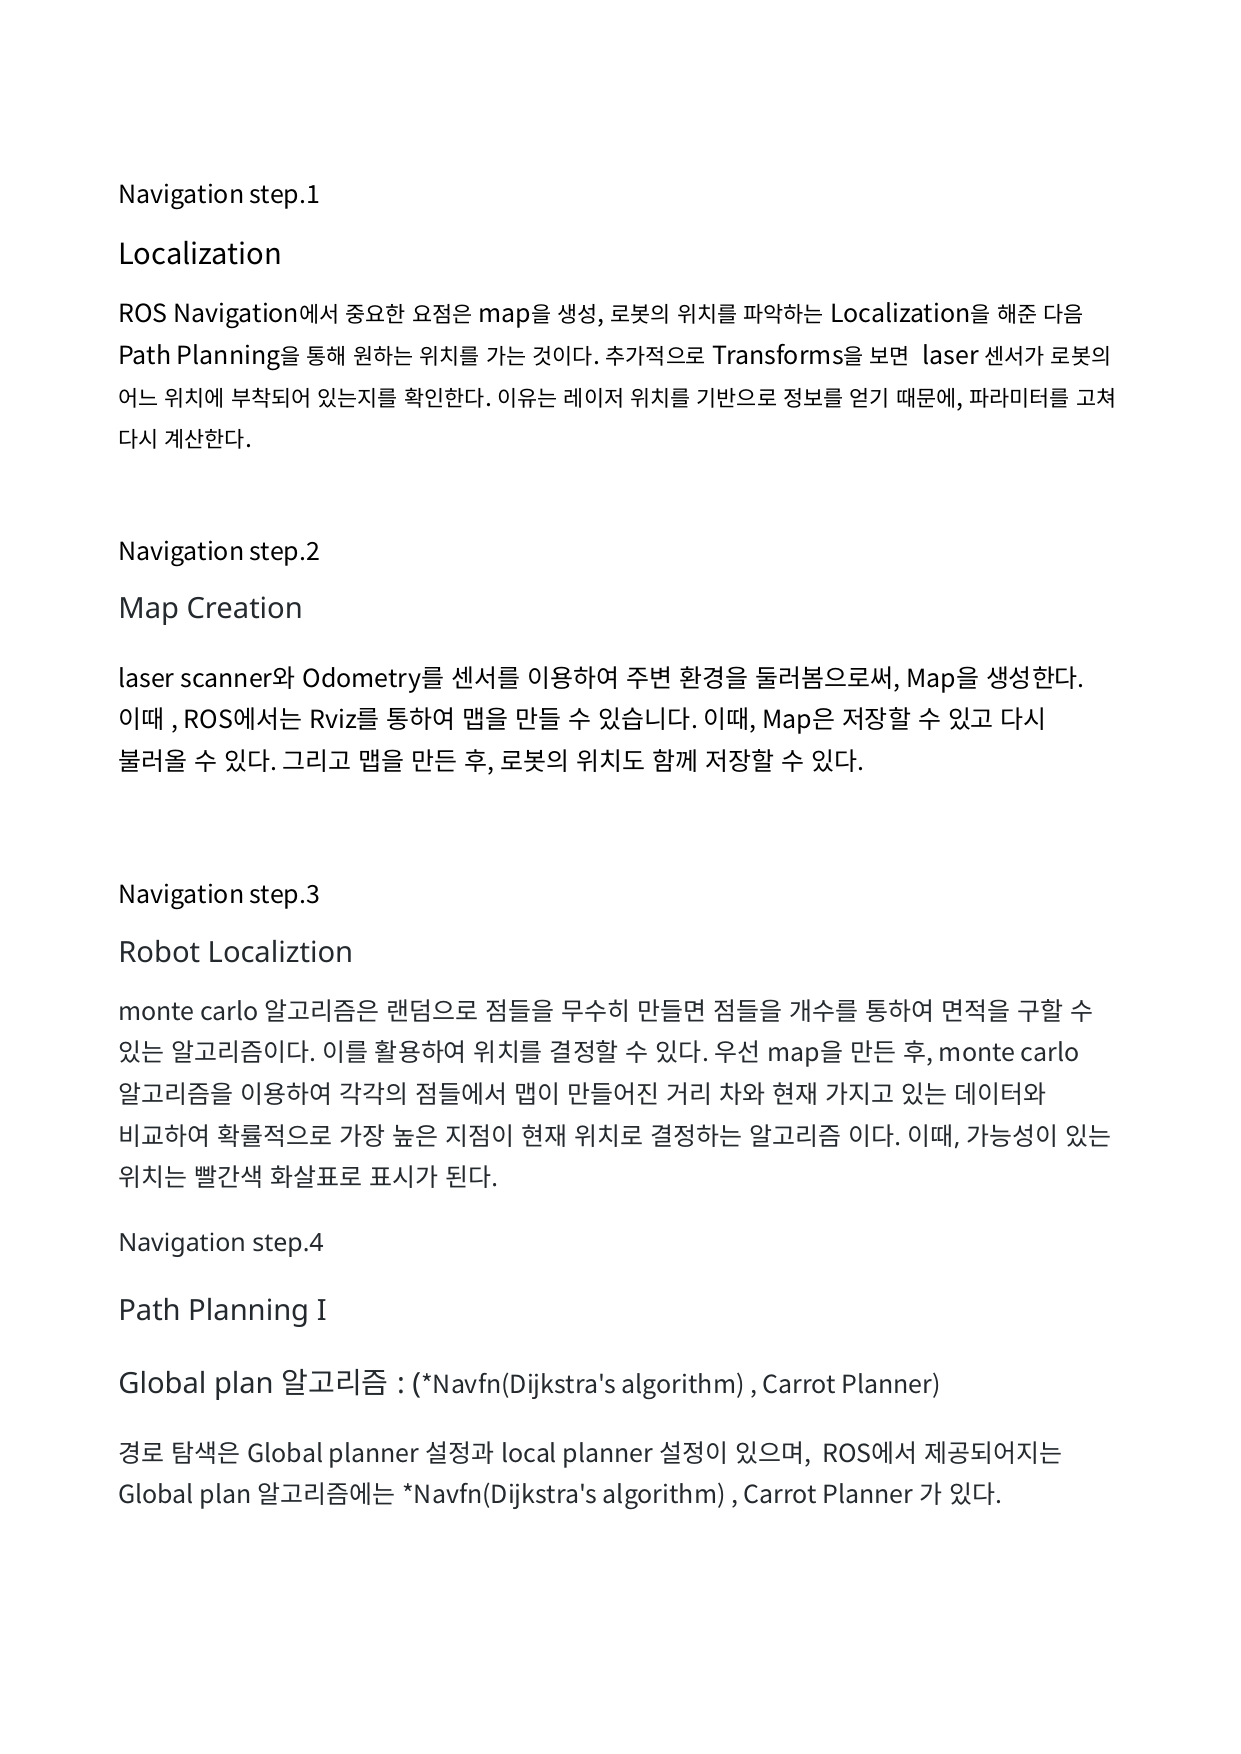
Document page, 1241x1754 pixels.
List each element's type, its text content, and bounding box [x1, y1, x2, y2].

text Navigation step.3 [118, 875, 1122, 911]
text Path Planning I [118, 1289, 1122, 1328]
text Robot Localiztion [118, 931, 1122, 971]
text laser scanner와 Odometry를 센서를 이용하여 주변 환경을 둘러봄으로써, Map을 생성한다. 이때 , ROS에서는 Rviz를 통하여 맵을 만들 수 있습니다. 이때, Map은 저장할 수 있고 다시 불러올 수 있다. 그리고 맵을 만든 후, 로봇의 위치도 함께 저장할 수 있다. [118, 658, 1122, 778]
text Global plan 알고리즘 : (*Navfn(Dijkstra's algorithm) , Carrot Planner) [118, 1359, 1122, 1402]
text Map Creation [118, 587, 1122, 627]
text Localization [118, 231, 1122, 273]
text monte carlo 알고리즘은 랜덤으로 점들을 무수히 만들면 점들을 개수를 통하여 면적을 구할 수 있는 알고리즘이다. 이를 활용하여 위치를 결정할 수 있다. 우선 map을 만든 후, monte carlo 알고리즘을 이용하여 각각의 점들에서 맵이 만들어진 거리 차와 현재 가지고 있는 데이터와 비교하여 확률적으로 가장 높은 지점이 현재 위치로 결정하는 알고리즘 이다. 이때, 가능성이 있는 위치는 빨간색 화살표로 표시가 된다. [118, 991, 1122, 1194]
text Navigation step.4 [118, 1224, 1122, 1259]
text ROS Navigation에서 중요한 요점은 map을 생성, 로봇의 위치를 파악하는 Localization을 해준 다음 Path Planning을 통해 원하는 위치를 가는 것이다. 추가적으로 Transforms을 보면 laser 센서가 로봇의 어느 위치에 부착되어 있는지를 확인한다. 이유는 레이저 위치를 기반으로 정보를 얻기 때문에, 파라미터를 고쳐 다시 계산한다. [118, 294, 1122, 455]
text 경로 탐색은 Global planner 설정과 local planner 설정이 있으며, ROS에서 제공되어지는 Global plan 알고리즘에는 *Navfn(Dijkstra's algorithm) , Carrot Planner 가 있다. [118, 1433, 1122, 1511]
text Navigation step.1 [118, 174, 1122, 211]
text Navigation step.2 [118, 531, 1122, 567]
